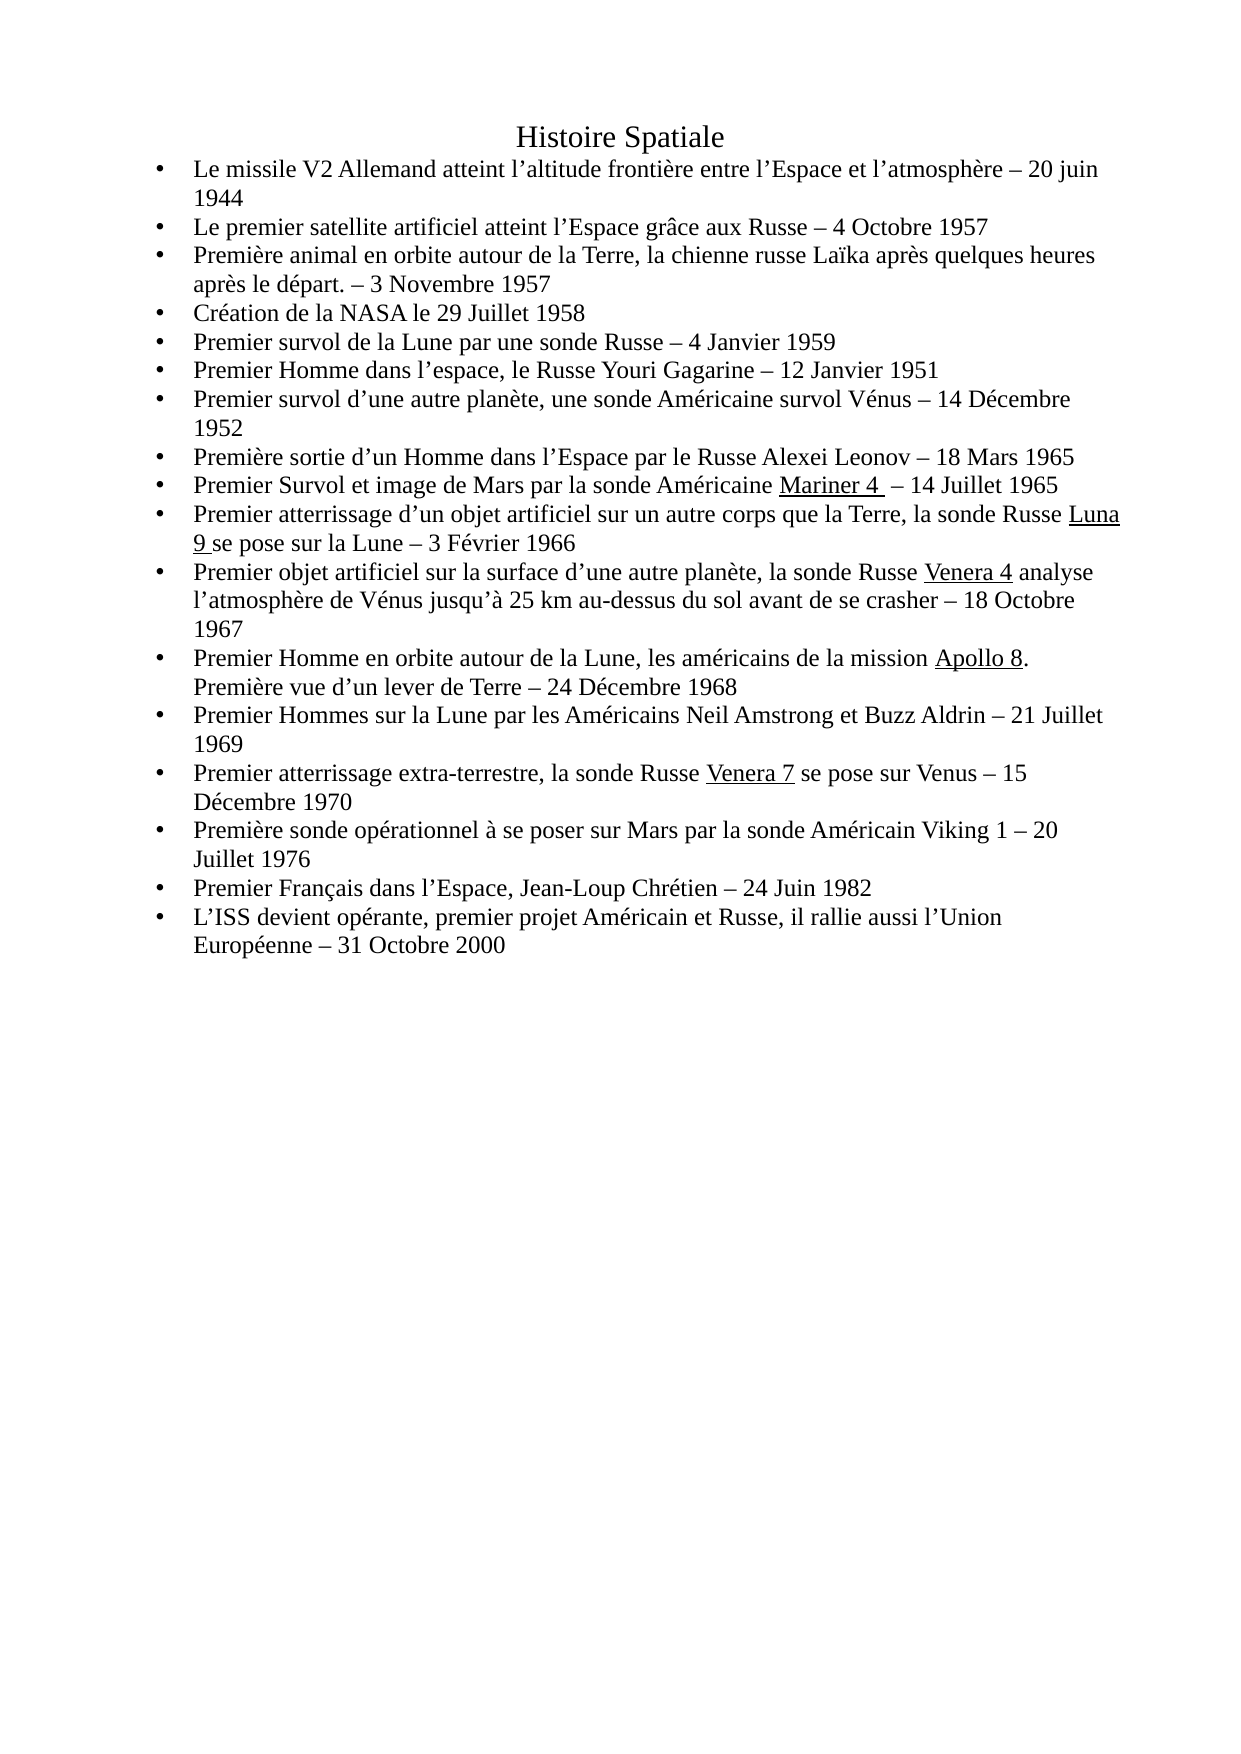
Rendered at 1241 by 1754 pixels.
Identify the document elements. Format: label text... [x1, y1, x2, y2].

text Histoire Spatiale [118, 118, 1122, 154]
list Premier Hommes sur la Lune par les Américains Neil Amstrong et Buzz Aldrin – 21 Juillet 1969 [156, 700, 1122, 758]
list L’ISS devient opérante, premier projet Américain et Russe, il rallie aussi l’Union Européenne – 31 Octobre 2000 [156, 902, 1122, 959]
list Premier Homme en orbite autour de la Lune, les américains de la mission Apollo 8. Première vue d’un lever de Terre – 24 Décembre 1968 [156, 643, 1122, 700]
list Première sortie d’un Homme dans l’Espace par le Russe Alexei Leonov – 18 Mars 1965 [156, 442, 1122, 470]
list Création de la NASA le 29 Juillet 1958 [156, 298, 1122, 327]
list Première animal en orbite autour de la Terre, la chienne russe Laïka après quelques heures après le départ. – 3 Novembre 1957 [156, 240, 1122, 298]
list Premier Français dans l’Espace, Jean-Loup Chrétien – 24 Juin 1982 [156, 873, 1122, 902]
list Premier atterrissage d’un objet artificiel sur un autre corps que la Terre, la sonde Russe Luna 9 se pose sur la Lune – 3 Février 1966 [156, 499, 1122, 557]
list Premier survol d’une autre planète, une sonde Américaine survol Vénus – 14 Décembre 1952 [156, 384, 1122, 442]
list Premier survol de la Lune par une sonde Russe – 4 Janvier 1959 [156, 327, 1122, 355]
list Premier Survol et image de Mars par la sonde Américaine Mariner 4 – 14 Juillet 1965 [156, 470, 1122, 499]
list Première sonde opérationnel à se poser sur Mars par la sonde Américain Viking 1 – 20 Juillet 1976 [156, 815, 1122, 873]
list Le premier satellite artificiel atteint l’Espace grâce aux Russe – 4 Octobre 1957 [156, 212, 1122, 240]
list Premier objet artificiel sur la surface d’une autre planète, la sonde Russe Venera 4 analyse l’atmosphère de Vénus jusqu’à 25 km au-dessus du sol avant de se crasher – 18 Octobre 1967 [156, 557, 1122, 643]
list Premier atterrissage extra-terrestre, la sonde Russe Venera 7 se pose sur Venus – 15 Décembre 1970 [156, 758, 1122, 815]
list Le missile V2 Allemand atteint l’altitude frontière entre l’Espace et l’atmosphère – 20 juin 1944 [156, 154, 1122, 212]
list Premier Homme dans l’espace, le Russe Youri Gagarine – 12 Janvier 1951 [156, 355, 1122, 384]
